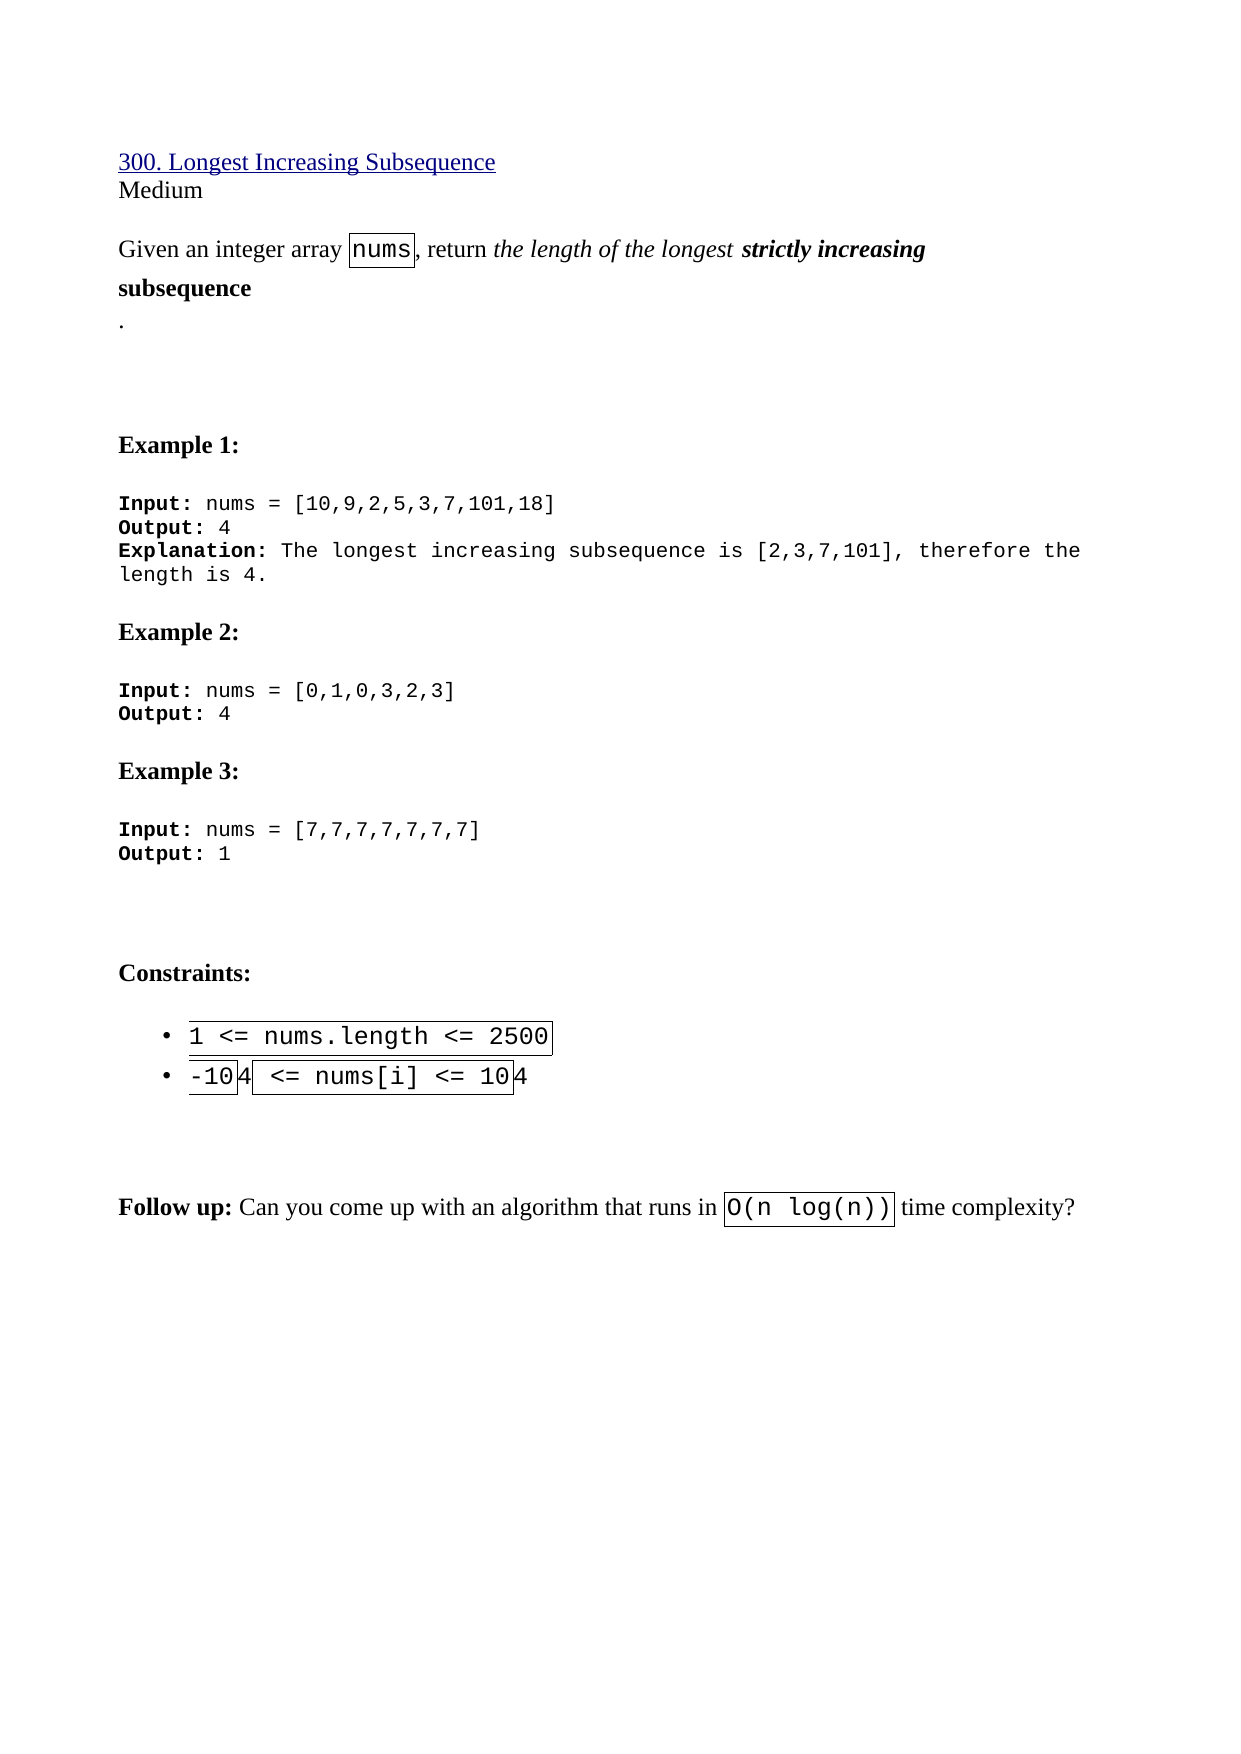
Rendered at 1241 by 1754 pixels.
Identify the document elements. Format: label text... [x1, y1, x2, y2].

text O(n log(n)) [725, 1193, 894, 1226]
text 300. Longest Increasing Subsequence [118, 147, 1122, 176]
text Output: 1 [118, 843, 1122, 866]
text Input: nums = [0,1,0,3,2,3] [118, 680, 1122, 703]
text . [118, 306, 1122, 334]
text Input: nums = [7,7,7,7,7,7,7] [118, 819, 1122, 843]
text time complexity? [895, 1192, 1122, 1226]
list -104 <= nums[i] <= 104 [253, 1061, 513, 1094]
text , return the length of the longest strictly increasing [415, 233, 1122, 267]
list -104 <= nums[i] <= 104 [238, 1060, 252, 1094]
list [553, 1021, 1122, 1055]
text Constraints: [118, 958, 1122, 987]
text Example 1: [118, 431, 1122, 459]
text Output: 4 [118, 517, 1122, 540]
list 1 <= nums.length <= 2500 [162, 1021, 552, 1055]
text Medium [118, 176, 1122, 204]
text Example 2: [118, 617, 1122, 646]
text Example 3: [118, 756, 1122, 785]
list -104 <= nums[i] <= 104 [514, 1060, 1122, 1094]
list -104 <= nums[i] <= 104 [162, 1060, 237, 1094]
text Output: 4 [118, 703, 1122, 727]
text Input: nums = [10,9,2,5,3,7,101,18] [118, 493, 1122, 517]
text subsequence [118, 273, 1122, 301]
text nums [350, 234, 414, 267]
text Explanation: The longest increasing subsequence is [2,3,7,101], therefore the length is 4. [118, 540, 1122, 588]
text Follow up: Can you come up with an algorithm that runs in [118, 1192, 724, 1226]
text Given an integer array [118, 233, 349, 267]
